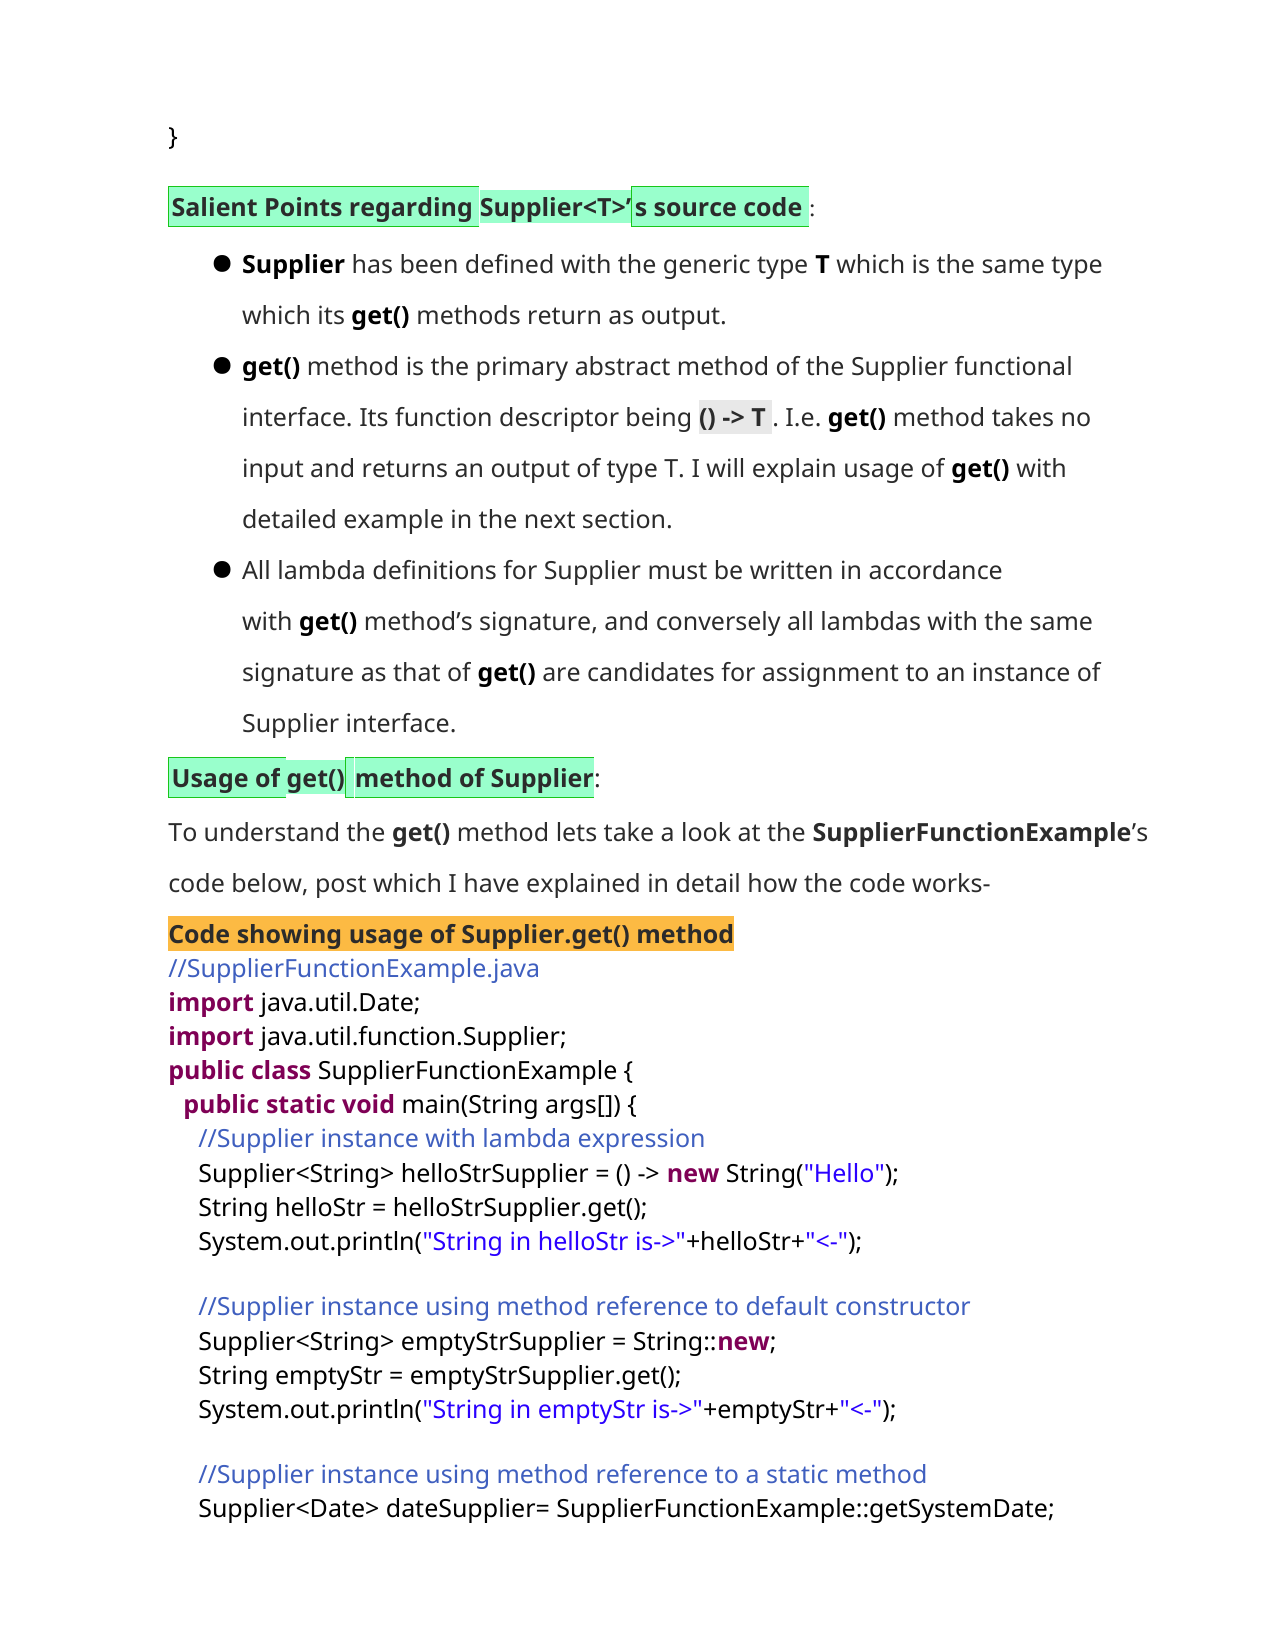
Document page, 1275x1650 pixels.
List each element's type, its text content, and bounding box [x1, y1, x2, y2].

text Usage of get() method of Supplier: To understand the get() method lets take a look at the SupplierFunctionExample’s code below, post which I have explained in detail how the code works- [168, 757, 1155, 899]
text Code showing usage of Supplier.get() method [168, 916, 1155, 951]
list Supplier has been defined with the generic type T which is the same type which its get() methods return as output. [212, 247, 1155, 332]
list All lambda definitions for Supplier must be written in accordance with get() method’s signature, and conversely all lambdas with the same signature as that of get() are candidates for assignment to an instance of Supplier interface. [212, 553, 1155, 740]
text s source code : [632, 186, 1155, 227]
table_header //SupplierFunctionExample.java import java.util.Date; import java.util.function.Supplier; public class SupplierFunctionExample { public static void main(String args[]) { //Supplier instance with lambda expression Supplier<String> helloStrSupplier = () -> new String("Hello"); String helloStr = helloStrSupplier.get(); System.out.println("String in helloStr is->"+helloStr+"<-"); //Supplier instance using method reference to default constructor Supplier<String> emptyStrSupplier = String::new; String emptyStr = emptyStrSupplier.get(); System.out.println("String in emptyStr is->"+emptyStr+"<-"); //Supplier instance using method reference to a static method Supplier<Date> dateSupplier= SupplierFunctionExample::getSystemDate; [168, 951, 1141, 1525]
text Salient Points regarding Supplier<T>’ [169, 186, 631, 227]
list get() method is the primary abstract method of the Supplier functional interface. Its function descriptor being () -> T . I.e. get() method takes no input and returns an output of type T. I will explain usage of get() with detailed example in the next section. [212, 349, 1155, 536]
table_header } [168, 118, 1152, 152]
